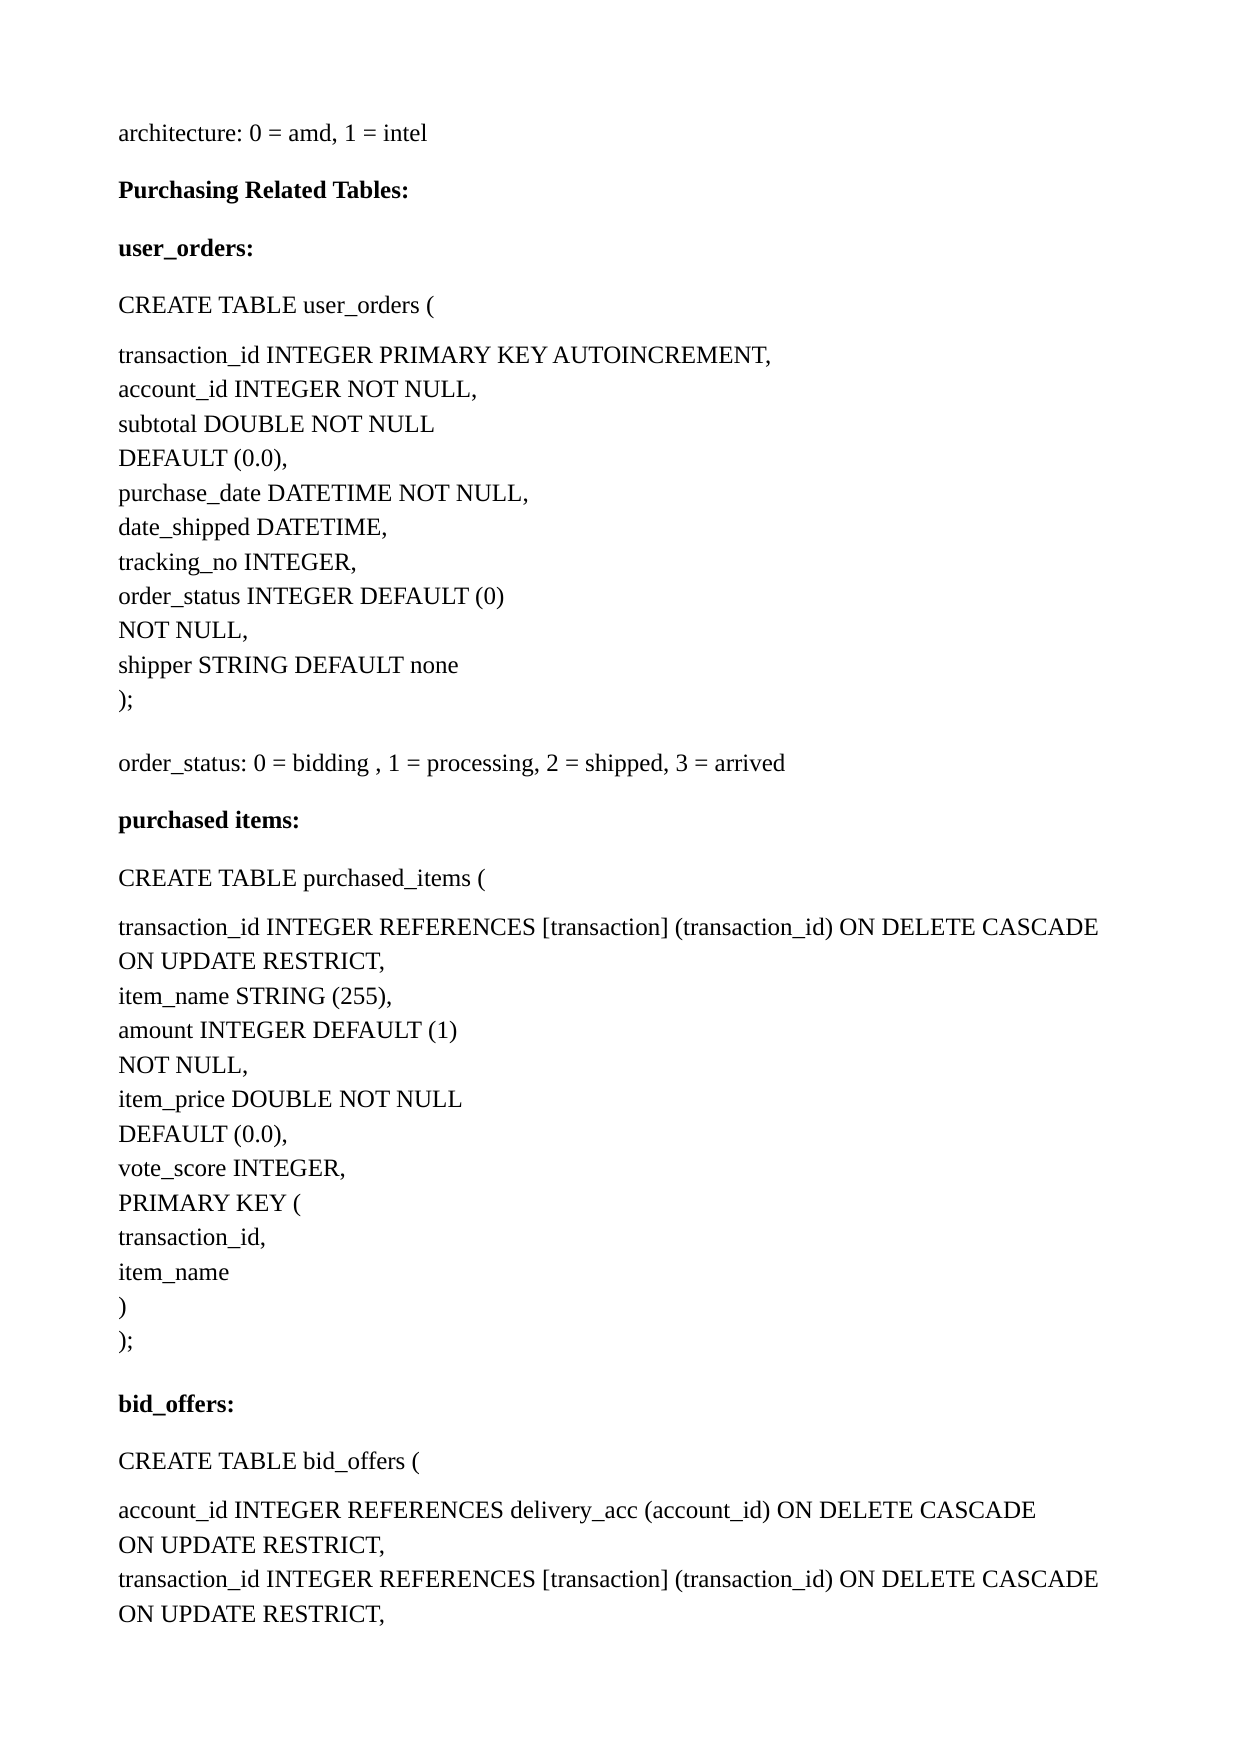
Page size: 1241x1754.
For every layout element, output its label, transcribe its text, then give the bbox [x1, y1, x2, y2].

text NOT NULL, [118, 616, 1122, 644]
text vote_score INTEGER, [118, 1153, 1122, 1182]
text NOT NULL, [118, 1050, 1122, 1078]
text ); [118, 1326, 1122, 1354]
text transaction_id, [118, 1222, 1122, 1251]
text amount INTEGER DEFAULT (1) [118, 1015, 1122, 1044]
text bid_offers: [118, 1389, 1122, 1417]
text architecture: 0 = amd, 1 = intel [118, 118, 1122, 147]
text tracking_no INTEGER, [118, 547, 1122, 575]
text ) [118, 1291, 1122, 1320]
text ); [118, 684, 1122, 713]
text purchased items: [118, 805, 1122, 834]
text PRIMARY KEY ( [118, 1188, 1122, 1216]
text user_orders: [118, 233, 1122, 262]
text order_status INTEGER DEFAULT (0) [118, 581, 1122, 610]
text transaction_id INTEGER REFERENCES [transaction] (transaction_id) ON DELETE CASCADE [118, 912, 1122, 941]
text purchase_date DATETIME NOT NULL, [118, 478, 1122, 506]
text item_price DOUBLE NOT NULL [118, 1084, 1122, 1113]
text transaction_id INTEGER REFERENCES [transaction] (transaction_id) ON DELETE CASCADE [118, 1564, 1122, 1593]
text CREATE TABLE user_orders ( [118, 291, 1122, 319]
text DEFAULT (0.0), [118, 1119, 1122, 1147]
text shipper STRING DEFAULT none [118, 650, 1122, 679]
text Purchasing Related Tables: [118, 176, 1122, 204]
text ON UPDATE RESTRICT, [118, 1530, 1122, 1558]
text DEFAULT (0.0), [118, 443, 1122, 472]
text account_id INTEGER NOT NULL, [118, 374, 1122, 403]
text ON UPDATE RESTRICT, [118, 946, 1122, 975]
text transaction_id INTEGER PRIMARY KEY AUTOINCREMENT, [118, 340, 1122, 368]
text ON UPDATE RESTRICT, [118, 1599, 1122, 1627]
text CREATE TABLE bid_offers ( [118, 1446, 1122, 1475]
text CREATE TABLE purchased_items ( [118, 863, 1122, 891]
text order_status: 0 = bidding , 1 = processing, 2 = shipped, 3 = arrived [118, 748, 1122, 776]
text account_id INTEGER REFERENCES delivery_acc (account_id) ON DELETE CASCADE [118, 1495, 1122, 1524]
text item_name STRING (255), [118, 981, 1122, 1009]
text subtotal DOUBLE NOT NULL [118, 409, 1122, 437]
text item_name [118, 1257, 1122, 1285]
text date_shipped DATETIME, [118, 512, 1122, 541]
